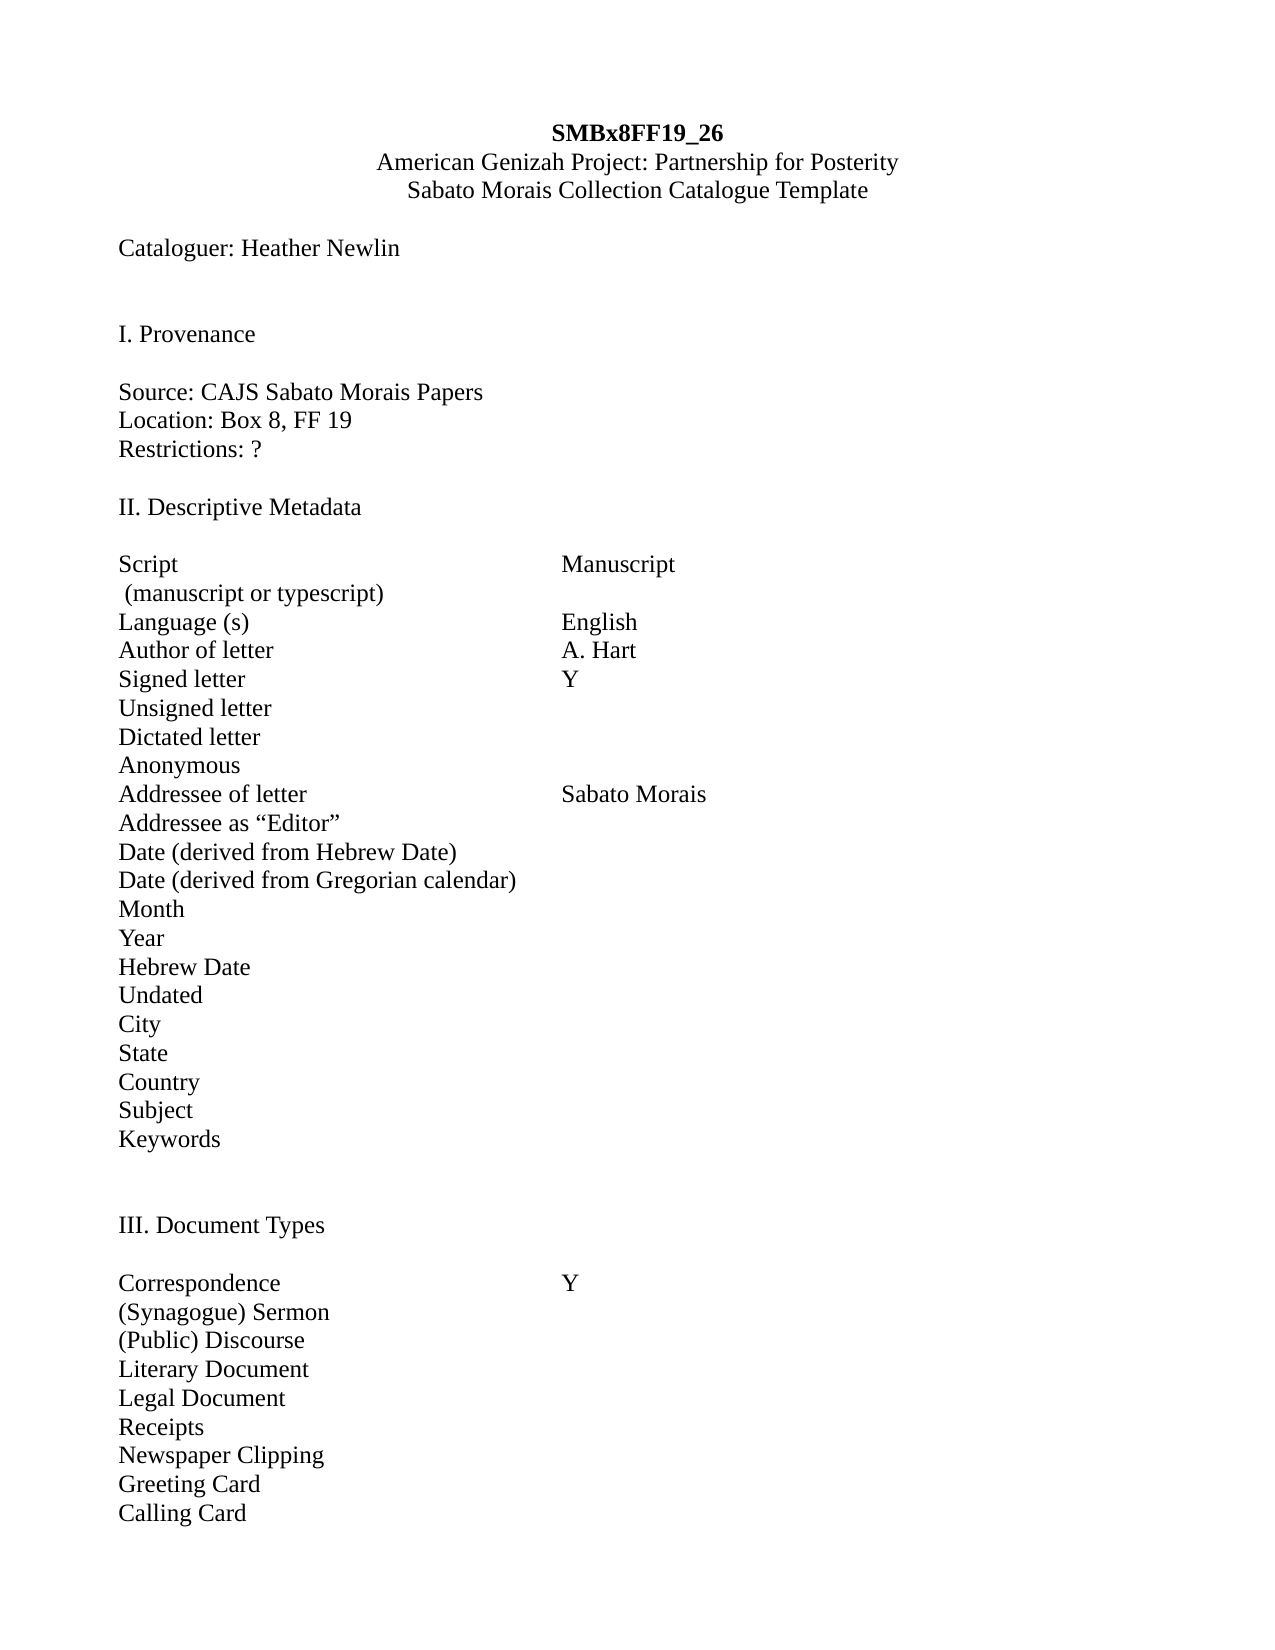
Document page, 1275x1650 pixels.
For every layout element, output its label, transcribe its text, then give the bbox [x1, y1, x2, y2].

text Legal Document [118, 1383, 1157, 1412]
text Receipts [118, 1412, 1157, 1441]
text III. Document Types [118, 1211, 1157, 1239]
text Literary Document [118, 1354, 1157, 1383]
text Newspaper Clipping [118, 1441, 1157, 1469]
text Keywords [118, 1124, 1157, 1153]
text Year [118, 923, 1157, 952]
text Language (s) English [118, 607, 1157, 636]
text Cataloguer: Heather Newlin [118, 233, 1157, 262]
text Source: CAJS Sabato Morais Papers [118, 377, 1157, 406]
text Sabato Morais Collection Catalogue Template [118, 176, 1157, 204]
text Dictated letter [118, 722, 1157, 751]
text American Genizah Project: Partnership for Posterity [118, 147, 1157, 176]
text Date (derived from Hebrew Date) [118, 837, 1157, 866]
text Location: Box 8, FF 19 [118, 406, 1157, 434]
text City [118, 1009, 1157, 1038]
text Script Manuscript [118, 549, 1157, 578]
text (manuscript or typescript) [118, 578, 1157, 607]
text SMBx8FF19_26 [118, 118, 1157, 147]
text Addressee of letter Sabato Morais [118, 779, 1157, 808]
text Subject [118, 1096, 1157, 1124]
text Calling Card [118, 1498, 1157, 1527]
text Unsigned letter [118, 693, 1157, 722]
text Hebrew Date [118, 952, 1157, 981]
text Signed letter Y [118, 664, 1157, 693]
text (Public) Discourse [118, 1326, 1157, 1354]
text Correspondence Y [118, 1268, 1157, 1297]
text Restrictions: ? [118, 434, 1157, 463]
text (Synagogue) Sermon [118, 1297, 1157, 1326]
text Greeting Card [118, 1469, 1157, 1498]
text Addressee as “Editor” [118, 808, 1157, 837]
text Date (derived from Gregorian calendar) [118, 866, 1157, 894]
text II. Descriptive Metadata [118, 492, 1157, 521]
text Author of letter A. Hart [118, 636, 1157, 664]
text Undated [118, 981, 1157, 1009]
text Country [118, 1067, 1157, 1096]
text Anonymous [118, 751, 1157, 779]
text State [118, 1038, 1157, 1067]
text Month [118, 894, 1157, 923]
text I. Provenance [118, 319, 1157, 348]
